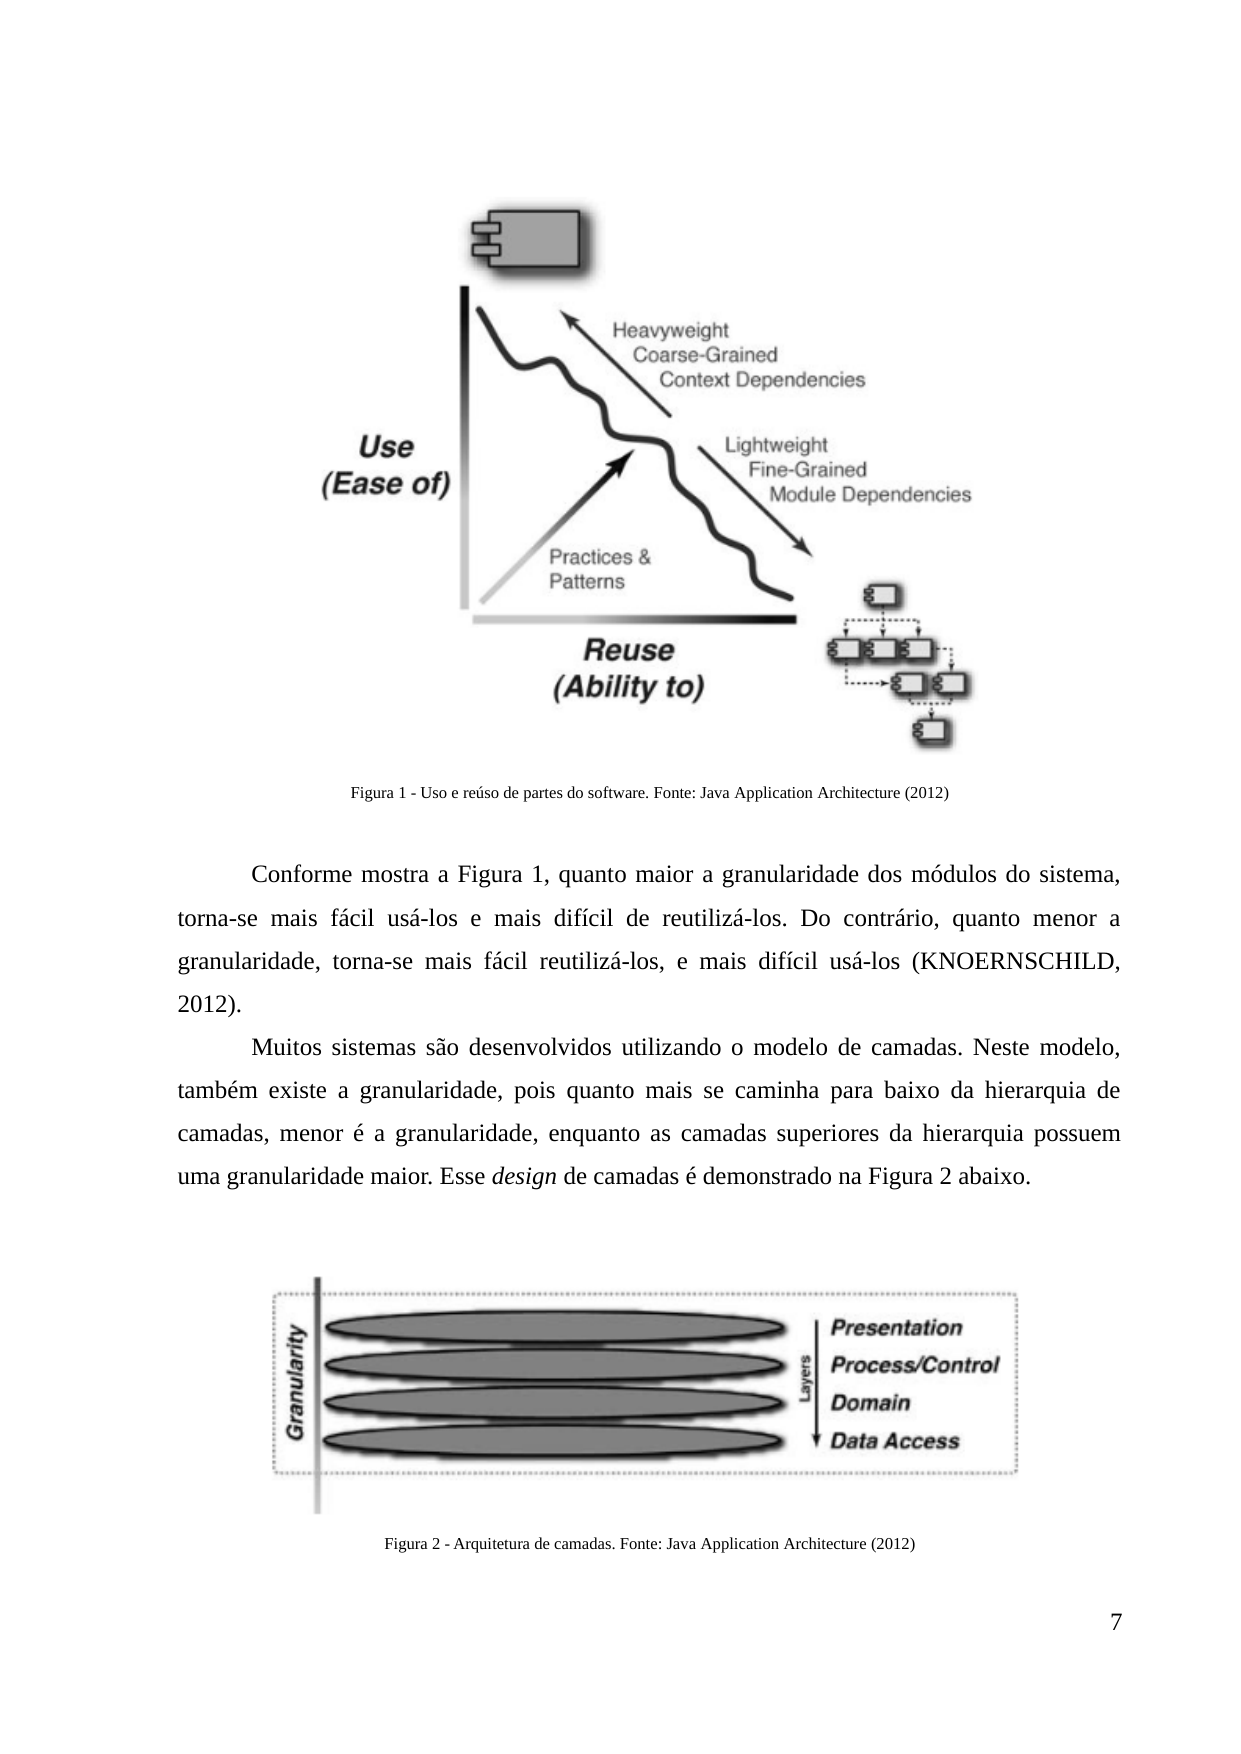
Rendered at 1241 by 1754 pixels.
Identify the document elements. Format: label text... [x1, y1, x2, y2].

text Conforme mostra a Figura 1, quanto maior a granularidade dos módulos do sistema, torna-se mais fácil usá-los e mais difícil de reutilizá-los. Do contrário, quanto menor a granularidade, torna-se mais fácil reutilizá-los, e mais difícil usá-los (KNOERNSCHILD, 2012). [177, 859, 1122, 1018]
text Figura 2 - Arquitetura de camadas. Fonte: Java Application Architecture (2012) [230, 1534, 1069, 1553]
picture [283, 177, 1016, 783]
text Figura 1 - Uso e reúso de partes do software. Fonte: Java Application Architecture (2012) [283, 783, 1016, 802]
text Muitos sistemas são desenvolvidos utilizando o modelo de camadas. Neste modelo, também existe a granularidade, pois quanto mais se caminha para baixo da hierarquia de camadas, menor é a granularidade, enquanto as camadas superiores da hierarquia possuem uma granularidade maior. Esse design de camadas é demonstrado na Figura 2 abaixo. [177, 1032, 1122, 1190]
picture [230, 1247, 1070, 1534]
